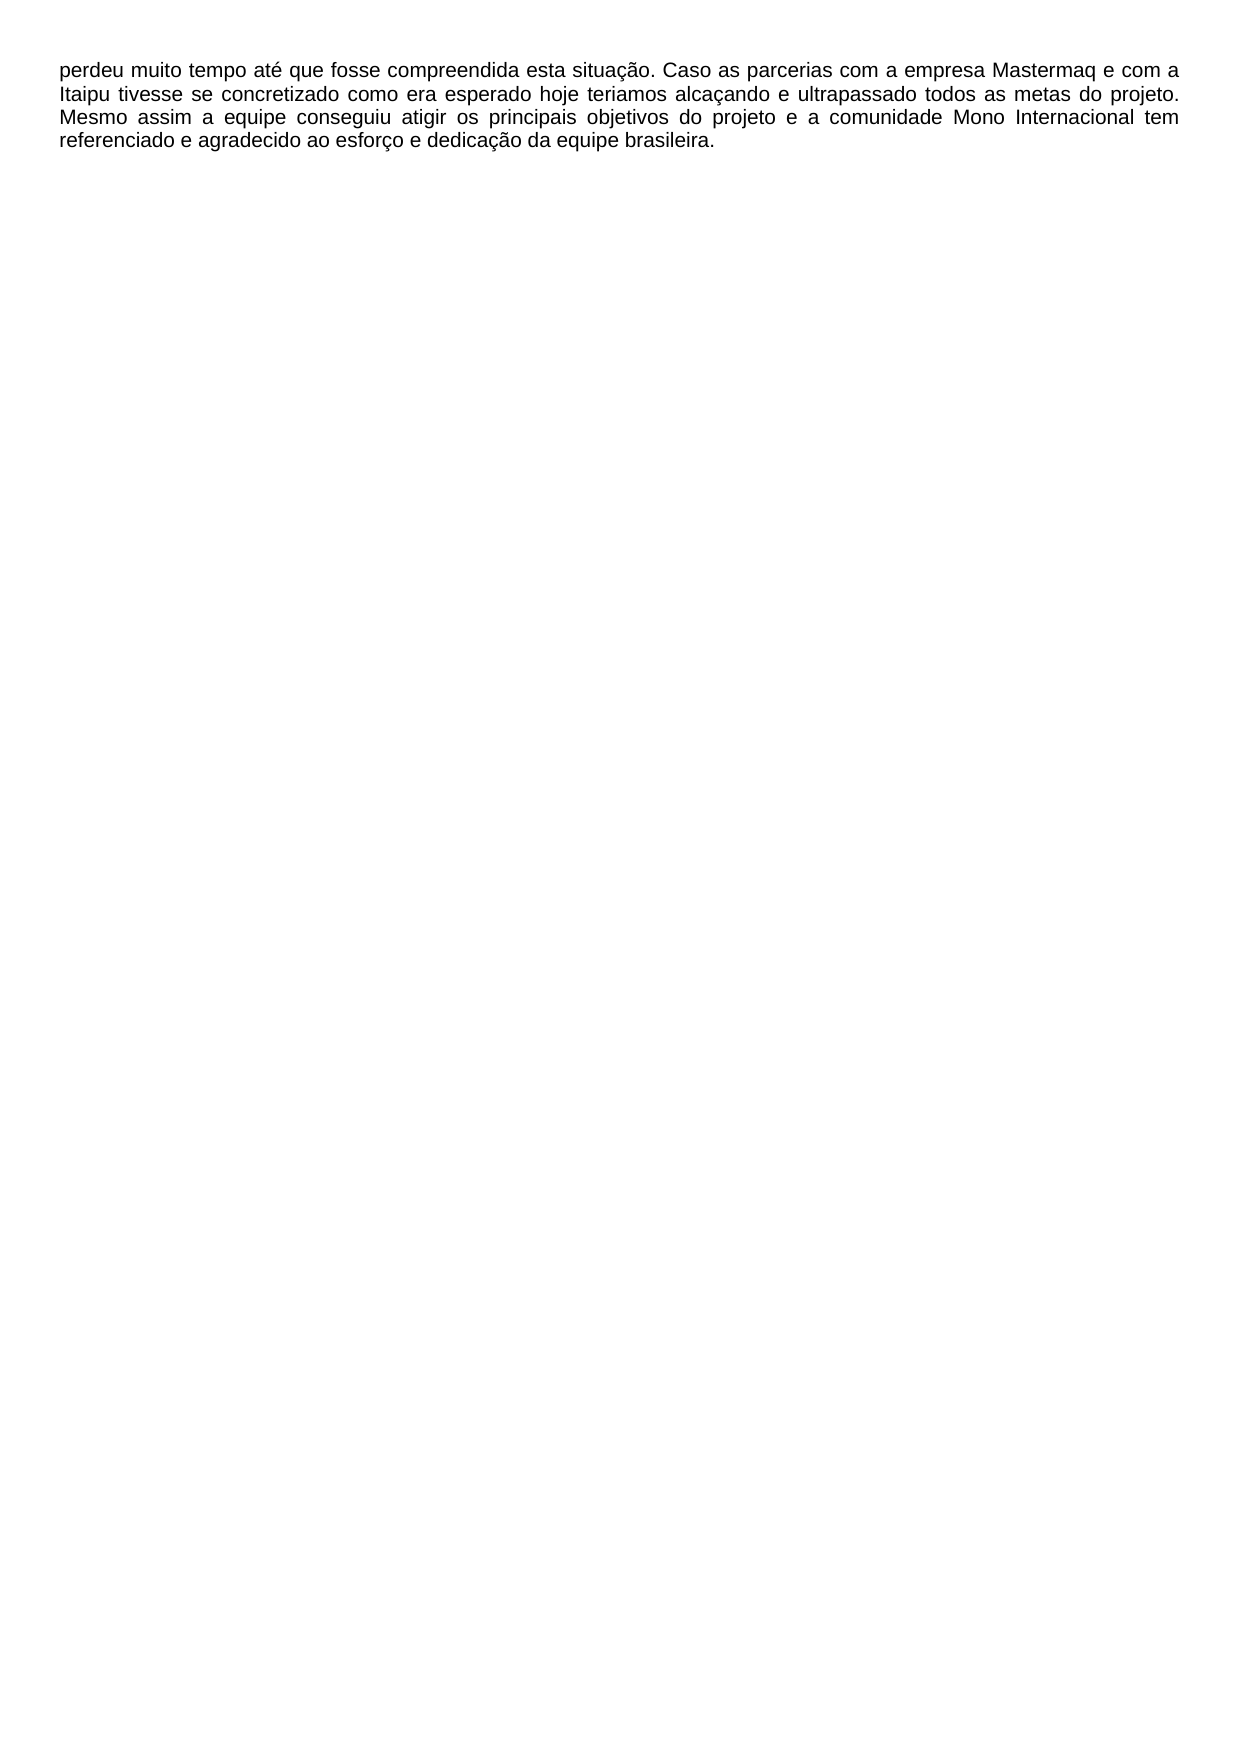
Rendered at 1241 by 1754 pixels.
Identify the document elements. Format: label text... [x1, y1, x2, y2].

text perdeu muito tempo até que fosse compreendida esta situação. Caso as parcerias com a empresa Mastermaq e com a Itaipu tivesse se concretizado como era esperado hoje teriamos alcaçando e ultrapassado todos as metas do projeto. Mesmo assim a equipe conseguiu atigir os principais objetivos do projeto e a comunidade Mono Internacional tem referenciado e agradecido ao esforço e dedicação da equipe brasileira. [59, 59, 1181, 152]
